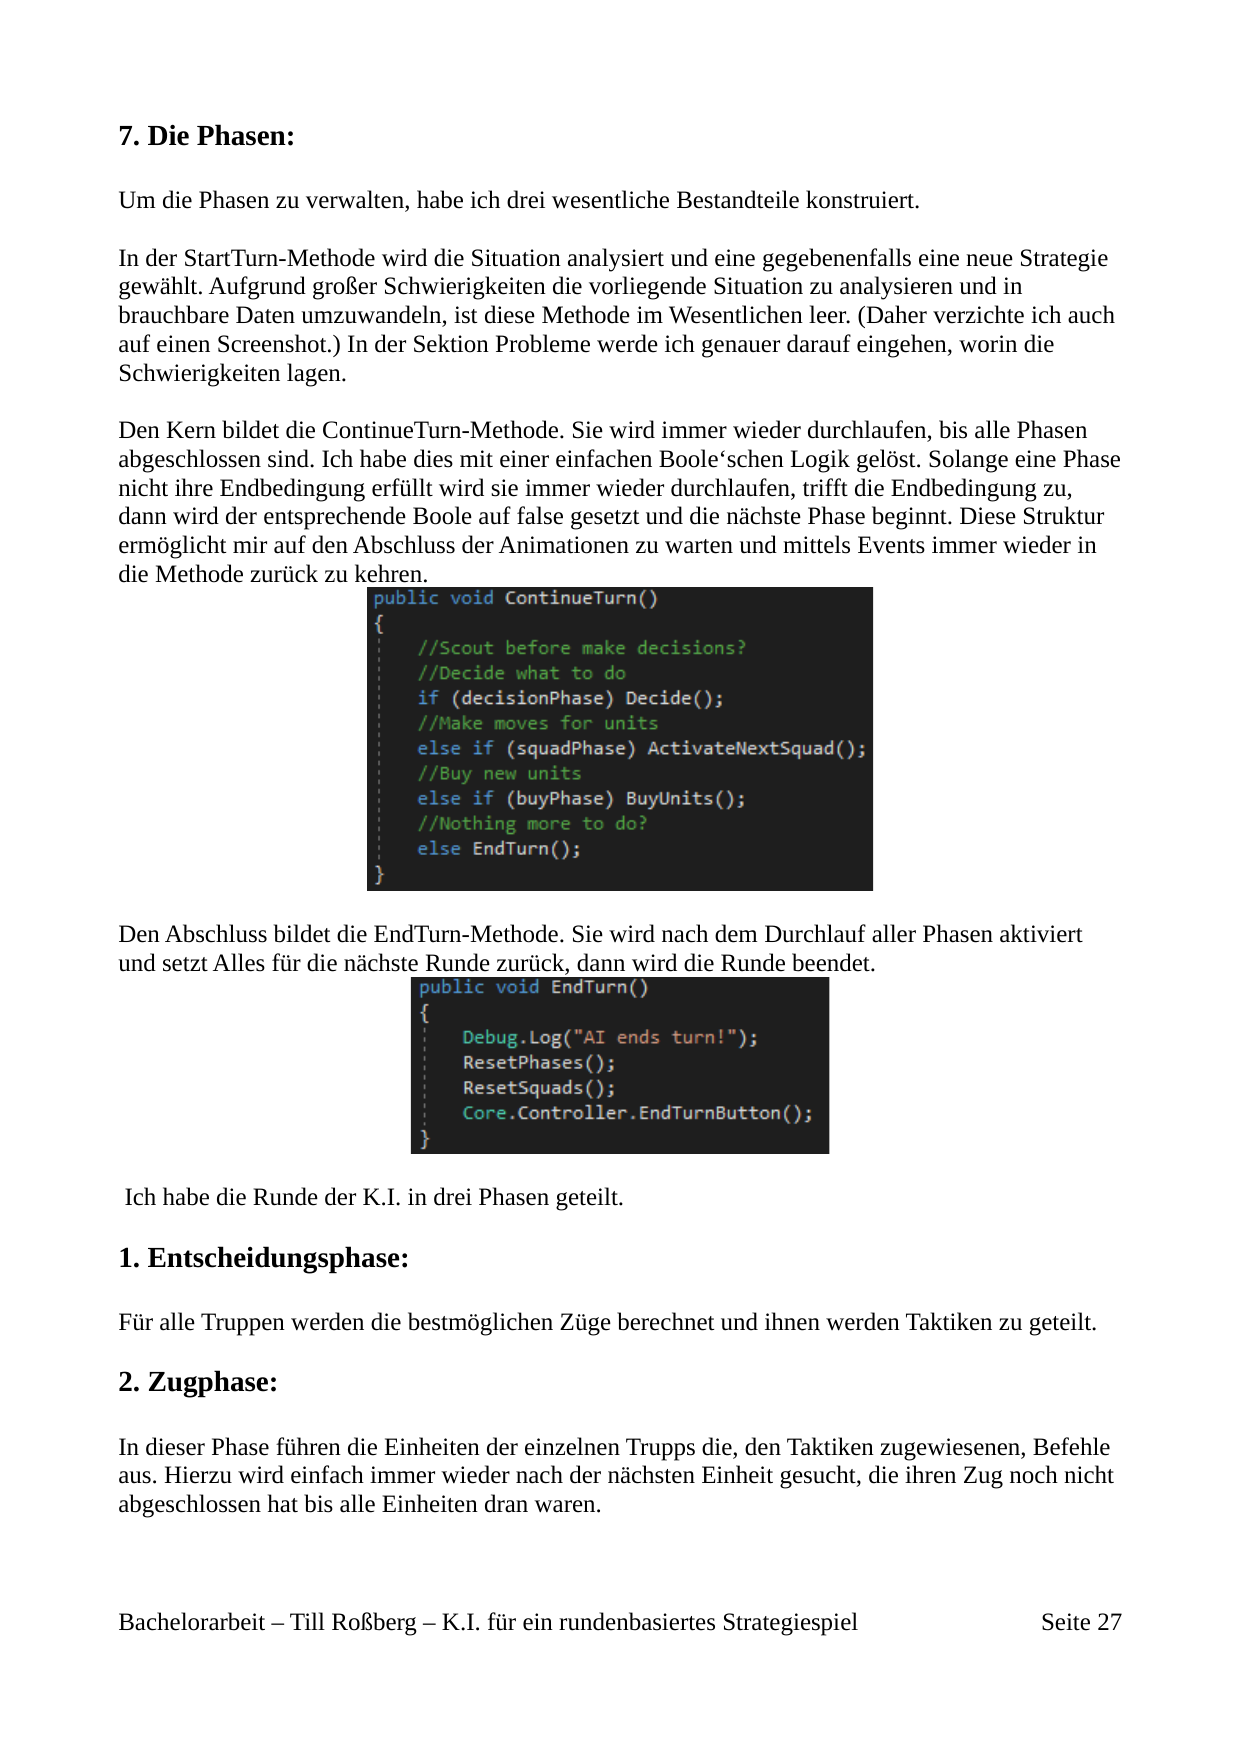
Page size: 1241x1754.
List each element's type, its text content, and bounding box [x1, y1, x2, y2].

text 7. Die Phasen: [118, 118, 1122, 152]
text 1. Entscheidungsphase: [118, 1240, 1122, 1273]
text Den Kern bildet die ContinueTurn-Methode. Sie wird immer wieder durchlaufen, bis alle Phasen abgeschlossen sind. Ich habe dies mit einer einfachen Boole‘schen Logik gelöst. Solange eine Phase nicht ihre Endbedingung erfüllt wird sie immer wieder durchlaufen, trifft die Endbedingung zu, dann wird der entsprechende Boole auf false gesetzt und die nächste Phase beginnt. Diese Struktur ermöglicht mir auf den Abschluss der Animationen zu warten und mittels Events immer wieder in die Methode zurück zu kehren. [118, 415, 1122, 588]
picture [367, 587, 874, 891]
text Um die Phasen zu verwalten, habe ich drei wesentliche Bestandteile konstruiert. [118, 185, 1122, 214]
text In der StartTurn-Methode wird die Situation analysiert und eine gegebenenfalls eine neue Strategie gewählt. Aufgrund großer Schwierigkeiten die vorliegende Situation zu analysieren und in brauchbare Daten umzuwandeln, ist diese Methode im Wesentlichen leer. (Daher verzichte ich auch auf einen Screenshot.) In der Sektion Probleme werde ich genauer darauf eingehen, worin die Schwierigkeiten lagen. [118, 243, 1122, 386]
text 2. Zugphase: [118, 1364, 1122, 1398]
text In dieser Phase führen die Einheiten der einzelnen Trupps die, den Taktiken zugewiesenen, Befehle aus. Hierzu wird einfach immer wieder nach der nächsten Einheit gesucht, die ihren Zug noch nicht abgeschlossen hat bis alle Einheiten dran waren. [118, 1432, 1122, 1518]
text Für alle Truppen werden die bestmöglichen Züge berechnet und ihnen werden Taktiken zu geteilt. [118, 1307, 1122, 1336]
text Ich habe die Runde der K.I. in drei Phasen geteilt. [118, 1182, 1122, 1211]
text Den Abschluss bildet die EndTurn-Methode. Sie wird nach dem Durchlauf aller Phasen aktiviert und setzt Alles für die nächste Runde zurück, dann wird die Runde beendet. [118, 919, 1122, 977]
picture [410, 977, 830, 1154]
